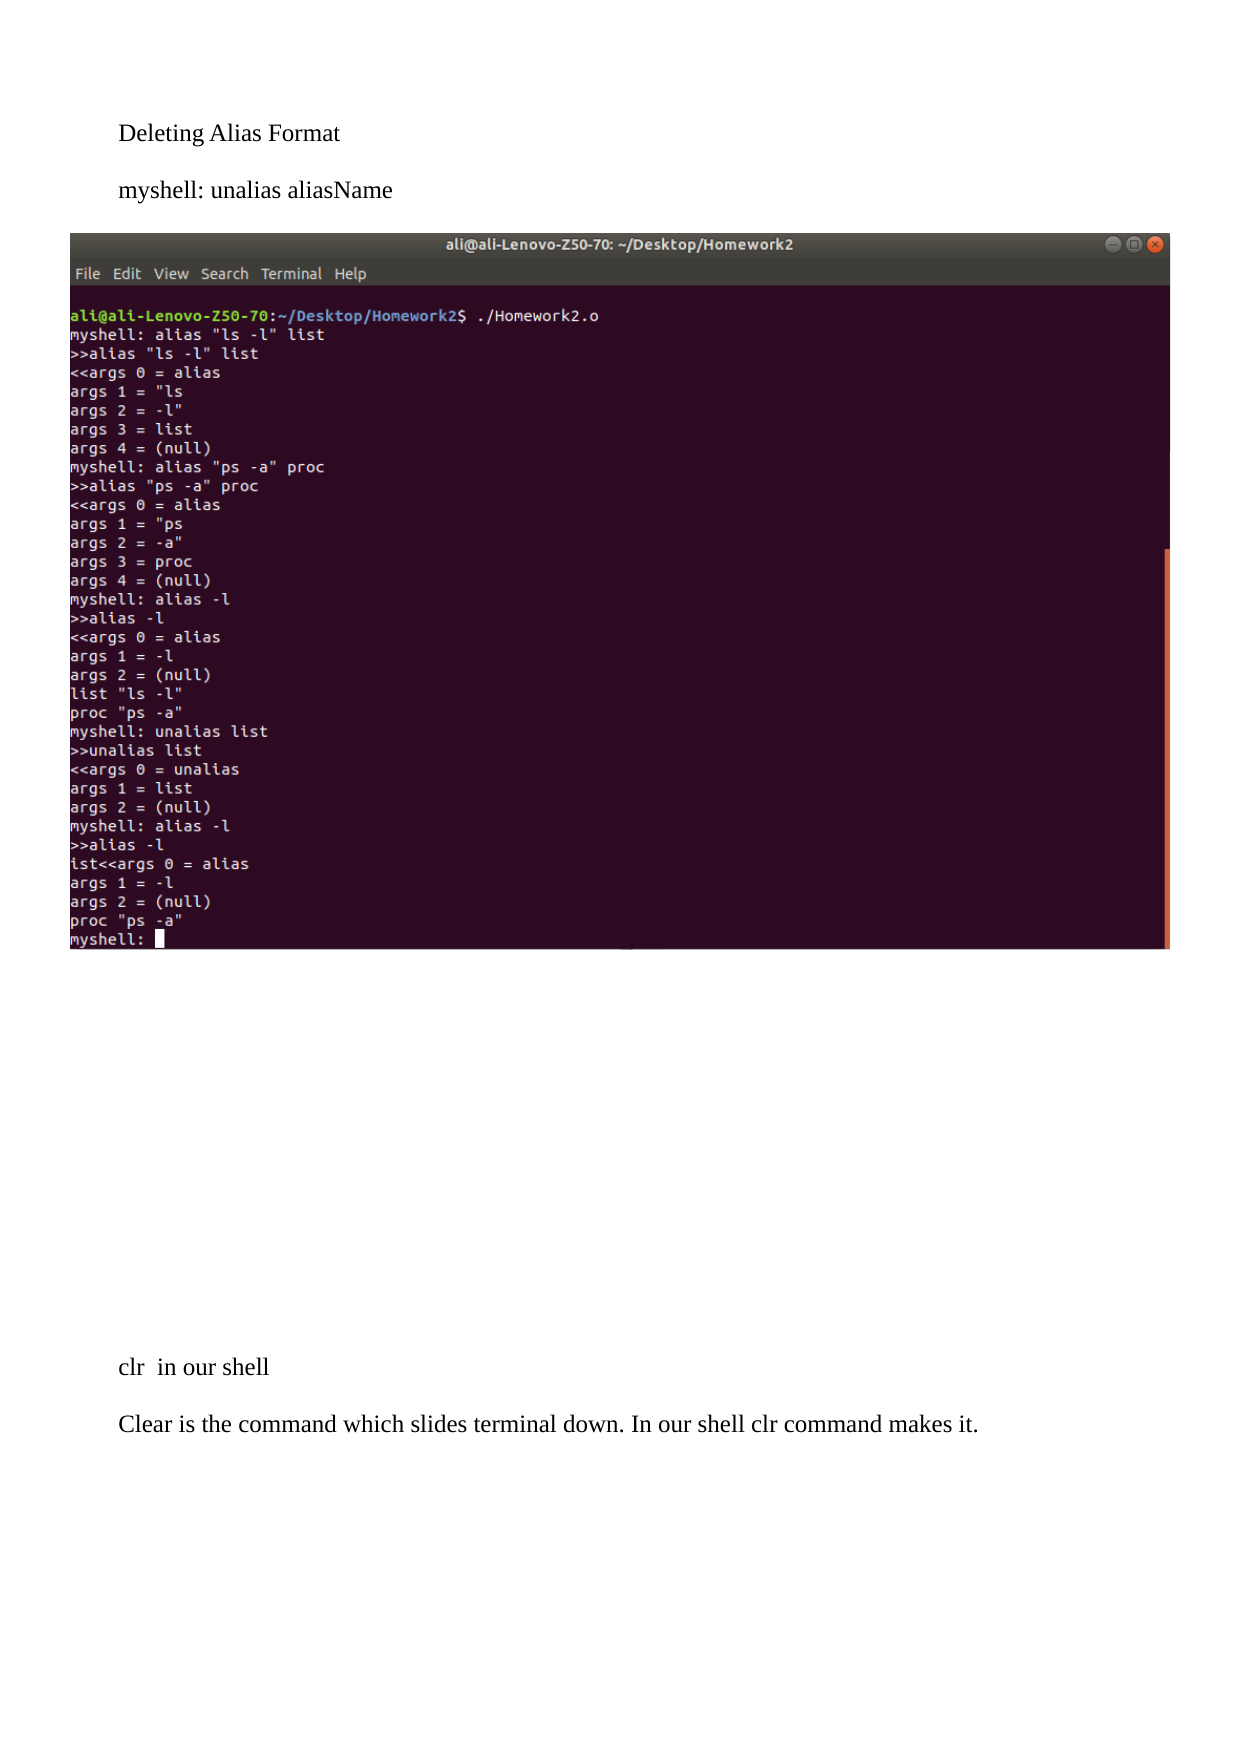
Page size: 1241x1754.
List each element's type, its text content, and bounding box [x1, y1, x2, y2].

text myshell: unalias aliasName [118, 176, 1122, 204]
text clr in our shell [118, 1352, 1122, 1381]
text Deleting Alias Format [118, 118, 1122, 147]
text Clear is the command which slides terminal down. In our shell clr command makes it. [118, 1409, 1122, 1438]
